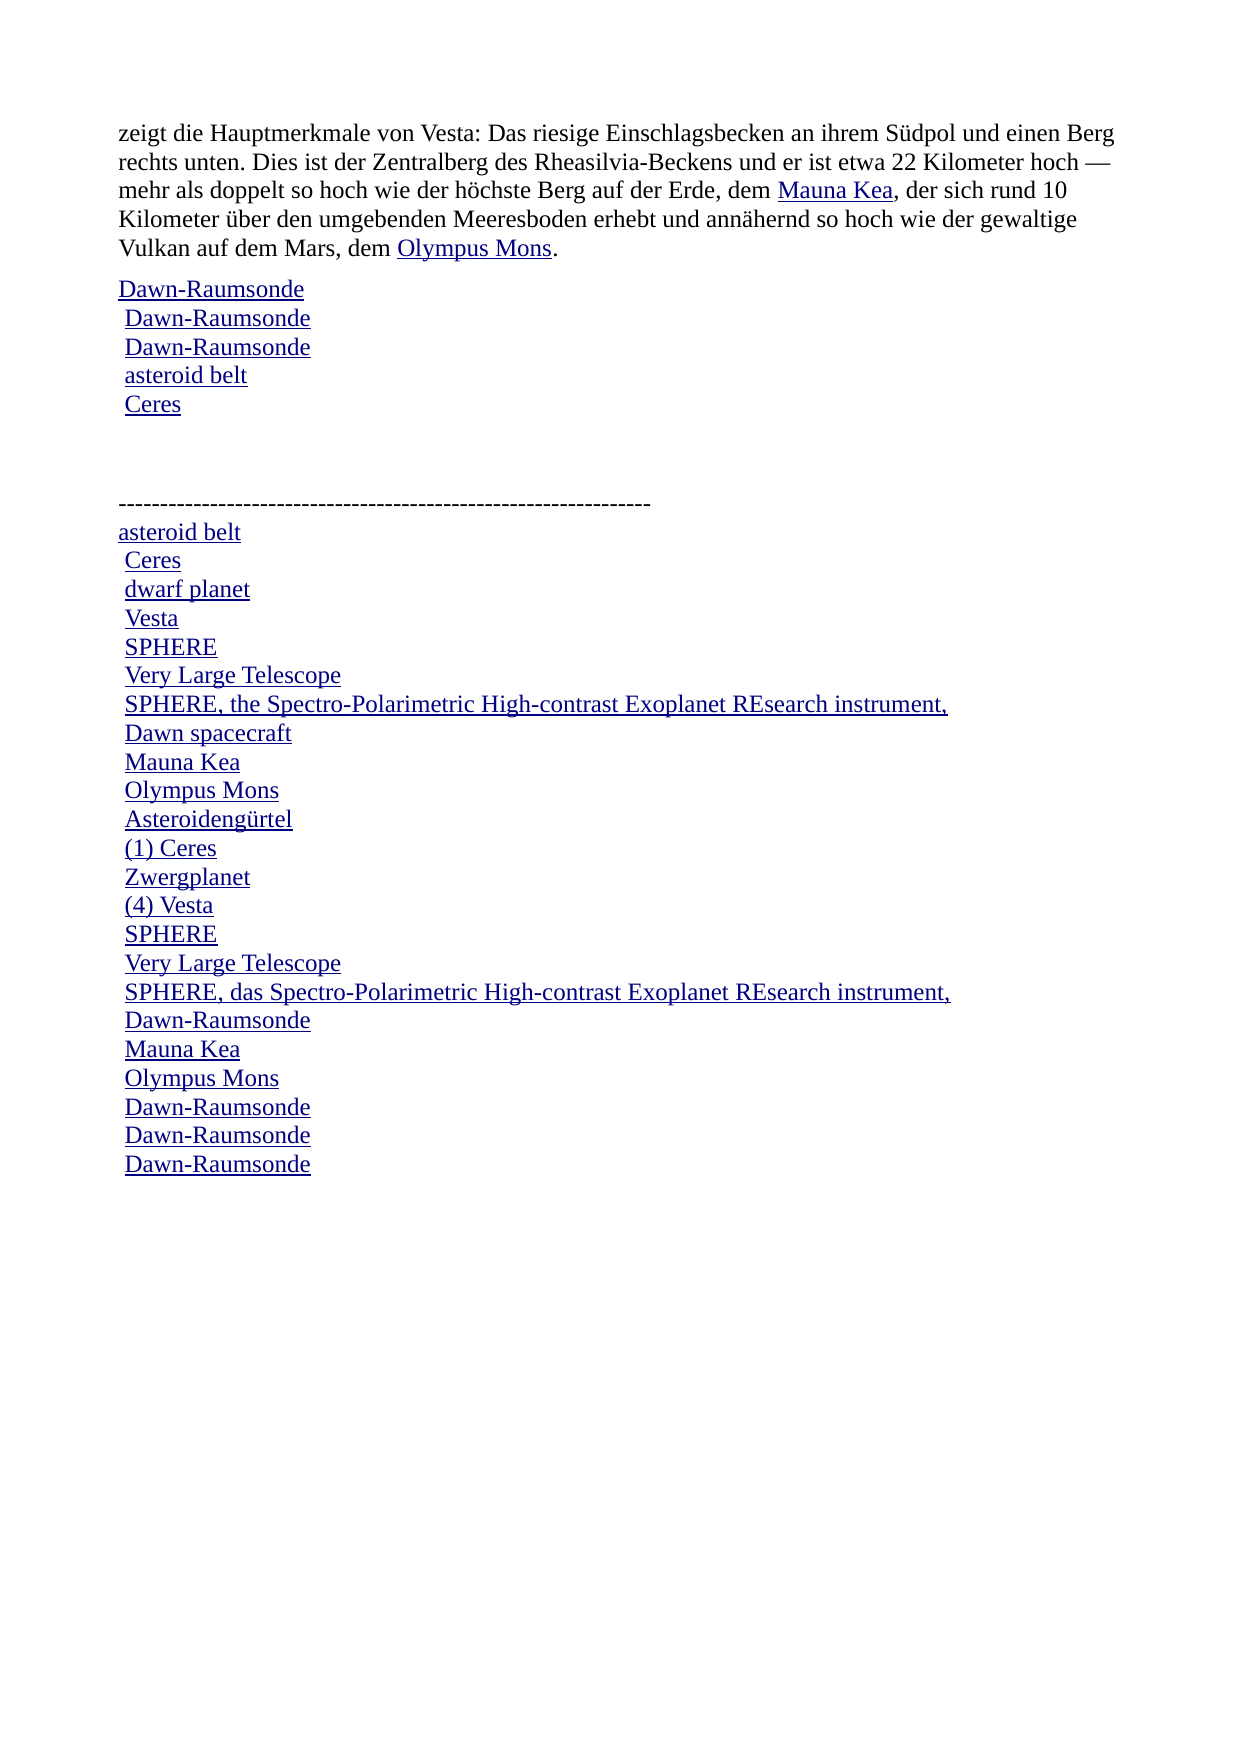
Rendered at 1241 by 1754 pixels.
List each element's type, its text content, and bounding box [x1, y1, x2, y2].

text Dawn-Raumsonde Dawn-Raumsonde Dawn-Raumsonde asteroid belt Ceres [118, 274, 1122, 447]
text asteroid belt Ceres dwarf planet Vesta SPHERE Very Large Telescope SPHERE, the Spectro-Polarimetric High-contrast Exoplanet REsearch instrument, Dawn spacecraft Mauna Kea Olympus Mons Asteroidengürtel (1) Ceres Zwergplanet (4) Vesta SPHERE Very Large Telescope SPHERE, das Spectro-Polarimetric High-contrast Exoplanet REsearch instrument, Dawn-Raumsonde Mauna Kea Olympus Mons Dawn-Raumsonde Dawn-Raumsonde Dawn-Raumsonde [118, 517, 1122, 1207]
text zeigt die Hauptmerkmale von Vesta: Das riesige Einschlagsbecken an ihrem Südpol und einen Berg rechts unten. Dies ist der Zentralberg des Rheasilvia-Beckens und er ist etwa 22 Kilometer hoch — mehr als doppelt so hoch wie der höchste Berg auf der Erde, dem Mauna Kea, der sich rund 10 Kilometer über den umgebenden Meeresboden erhebt und annähernd so hoch wie der gewaltige Vulkan auf dem Mars, dem Olympus Mons. [118, 118, 1122, 262]
text ---------------------------------------------------------------- [118, 488, 1122, 517]
